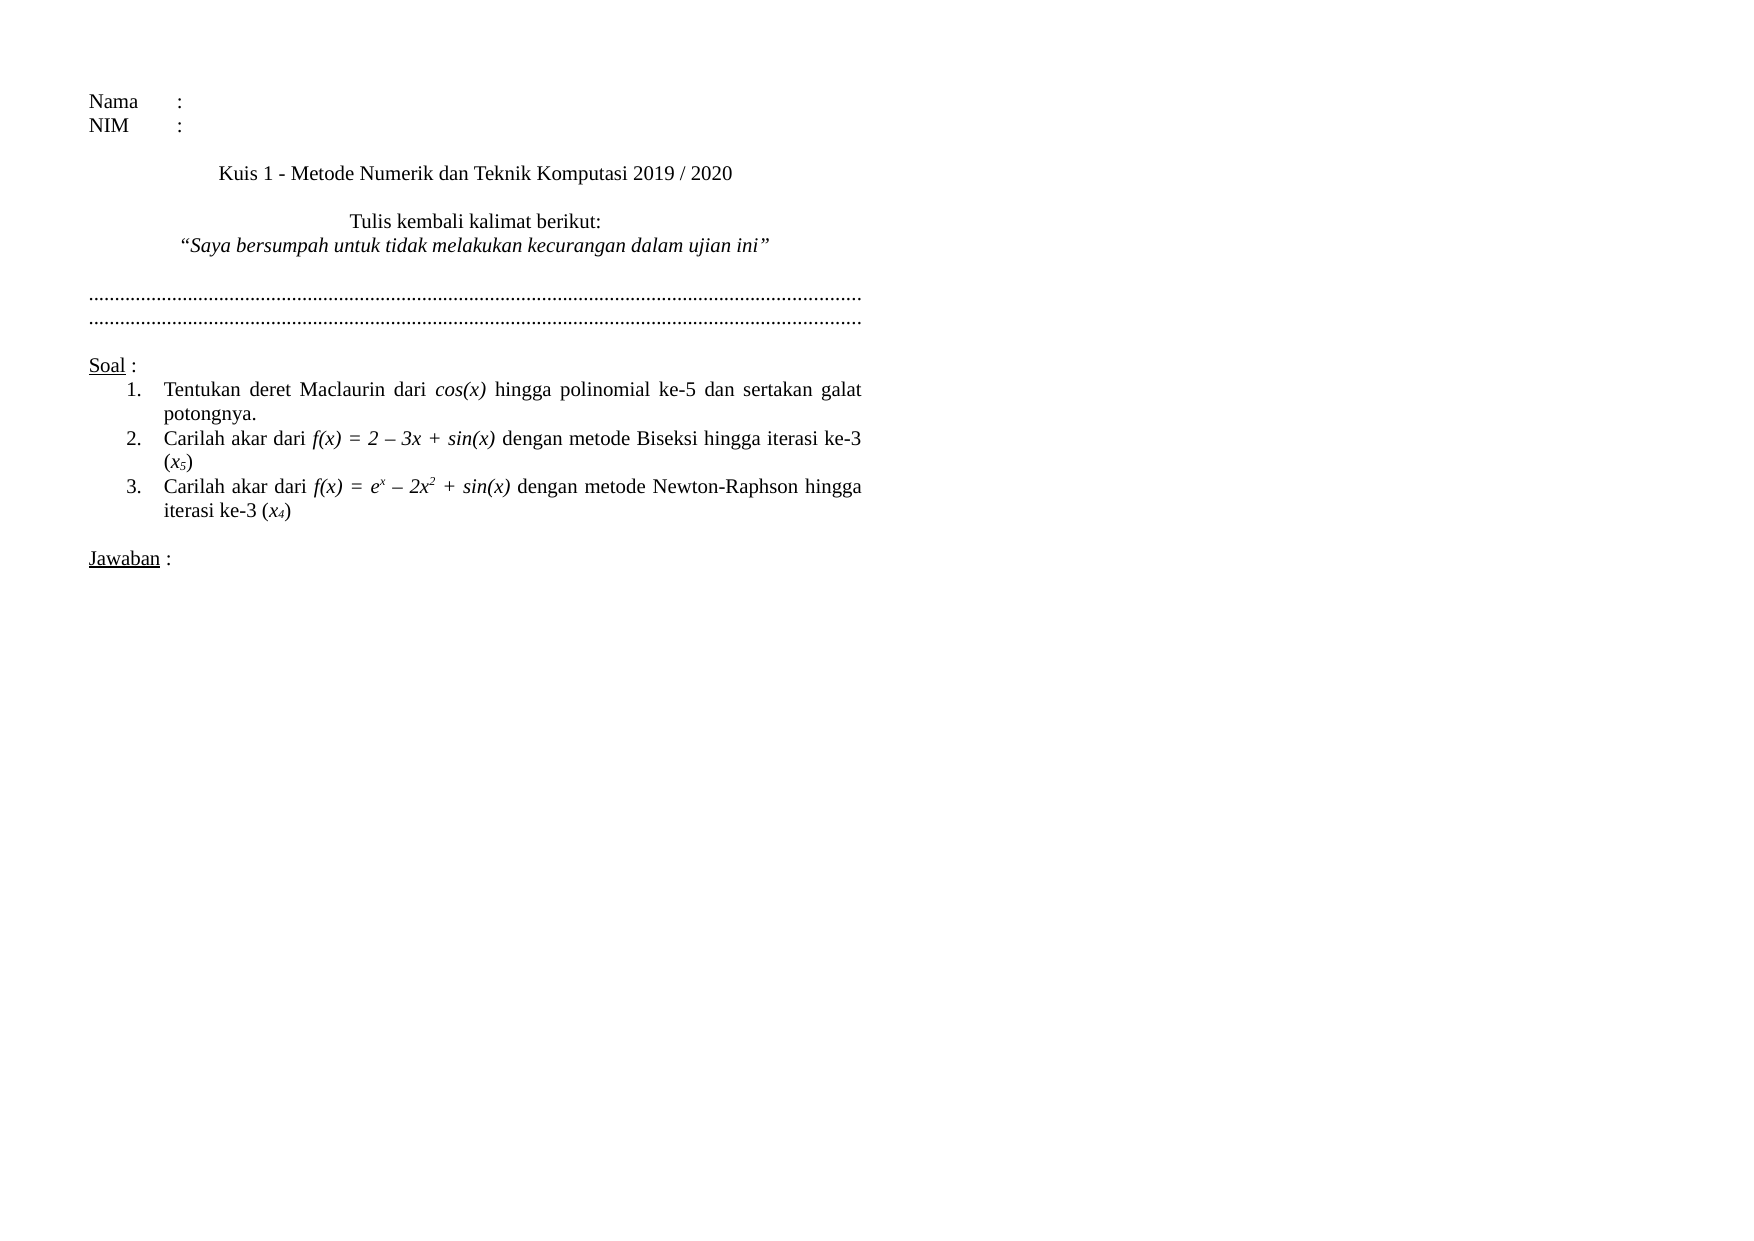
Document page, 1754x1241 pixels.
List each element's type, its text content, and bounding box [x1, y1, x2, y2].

text Jawaban : [88, 546, 862, 570]
text “Saya bersumpah untuk tidak melakukan kecurangan dalam ujian ini” [88, 233, 862, 257]
text Tulis kembali kalimat berikut: [88, 209, 862, 233]
list Tentukan deret Maclaurin dari cos(x) hingga polinomial ke-5 dan sertakan galat potongnya. [126, 377, 862, 425]
text Soal : [88, 353, 862, 377]
list Carilah akar dari f(x) = ex – 2x2 + sin(x) dengan metode Newton-Raphson hingga iterasi ke-3 (x4) [126, 473, 862, 522]
text NIM : [88, 113, 862, 137]
text Nama : [88, 88, 862, 113]
text Kuis 1 - Metode Numerik dan Teknik Komputasi 2019 / 2020 [88, 161, 862, 185]
list Carilah akar dari f(x) = 2 – 3x + sin(x) dengan metode Biseksi hingga iterasi ke-3 (x5) [126, 425, 862, 473]
